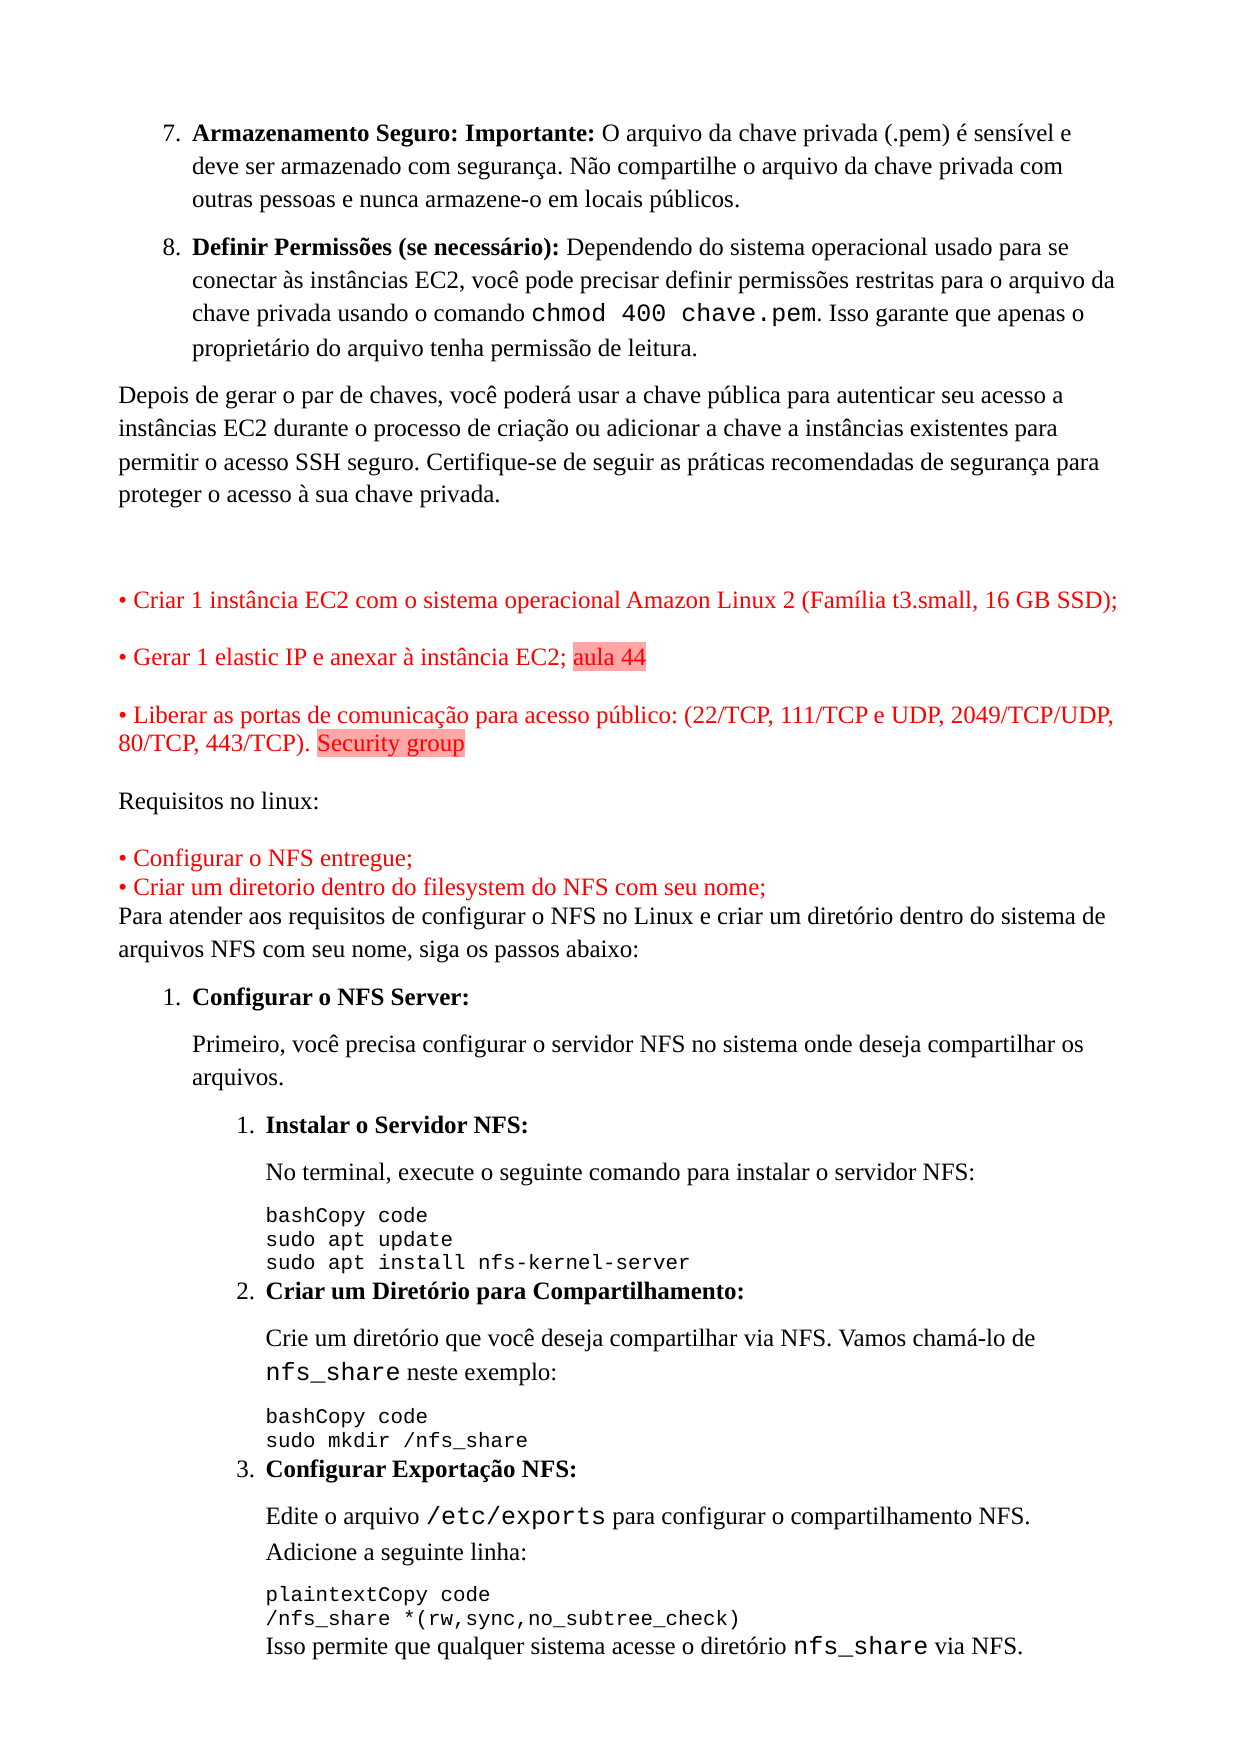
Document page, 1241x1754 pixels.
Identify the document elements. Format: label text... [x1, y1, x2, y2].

list bashCopy code [236, 1407, 1122, 1430]
list /nfs_share *(rw,sync,no_subtree_check) [236, 1608, 1122, 1631]
text • Criar um diretorio dentro do filesystem do NFS com seu nome; [118, 872, 1122, 901]
text • Liberar as portas de comunicação para acesso público: (22/TCP, 111/TCP e UDP, 2049/TCP/UDP, 80/TCP, 443/TCP). Security group [118, 700, 1122, 757]
list Instalar o Servidor NFS: [236, 1110, 1122, 1138]
text • Gerar 1 elastic IP e anexar à instância EC2; aula 44 [118, 642, 1122, 671]
list sudo apt update [236, 1229, 1122, 1252]
text • Configurar o NFS entregue; [118, 843, 1122, 872]
list plaintextCopy code [236, 1584, 1122, 1608]
list No terminal, execute o seguinte comando para instalar o servidor NFS: [236, 1157, 1122, 1186]
list Isso permite que qualquer sistema acesse o diretório nfs_share via NFS. [236, 1631, 1122, 1662]
text • Criar 1 instância EC2 com o sistema operacional Amazon Linux 2 (Família t3.small, 16 GB SSD); [118, 585, 1122, 613]
list Configurar Exportação NFS: [236, 1454, 1122, 1483]
list Crie um diretório que você deseja compartilhar via NFS. Vamos chamá-lo de nfs_share neste exemplo: [236, 1323, 1122, 1387]
list sudo apt install nfs-kernel-server [236, 1252, 1122, 1276]
list bashCopy code [236, 1205, 1122, 1229]
text Requisitos no linux: [118, 786, 1122, 815]
list Armazenamento Seguro: Importante: O arquivo da chave privada (.pem) é sensível e deve ser armazenado com segurança. Não compartilhe o arquivo da chave privada com outras pessoas e nunca armazene-o em locais públicos. [162, 118, 1122, 213]
list Criar um Diretório para Compartilhamento: [236, 1276, 1122, 1305]
list Edite o arquivo /etc/exports para configurar o compartilhamento NFS. Adicione a seguinte linha: [236, 1501, 1122, 1565]
list Primeiro, você precisa configurar o servidor NFS no sistema onde deseja compartilhar os arquivos. [162, 1029, 1122, 1091]
list sudo mkdir /nfs_share [236, 1430, 1122, 1454]
text Depois de gerar o par de chaves, você poderá usar a chave pública para autenticar seu acesso a instâncias EC2 durante o processo de criação ou adicionar a chave a instâncias existentes para permitir o acesso SSH seguro. Certifique-se de seguir as práticas recomendadas de segurança para proteger o acesso à sua chave privada. [118, 381, 1122, 508]
text Para atender aos requisitos de configurar o NFS no Linux e criar um diretório dentro do sistema de arquivos NFS com seu nome, siga os passos abaixo: [118, 901, 1122, 963]
list Definir Permissões (se necessário): Dependendo do sistema operacional usado para se conectar às instâncias EC2, você pode precisar definir permissões restritas para o arquivo da chave privada usando o comando chmod 400 chave.pem. Isso garante que apenas o proprietário do arquivo tenha permissão de leitura. [162, 232, 1122, 362]
list Configurar o NFS Server: [162, 982, 1122, 1010]
